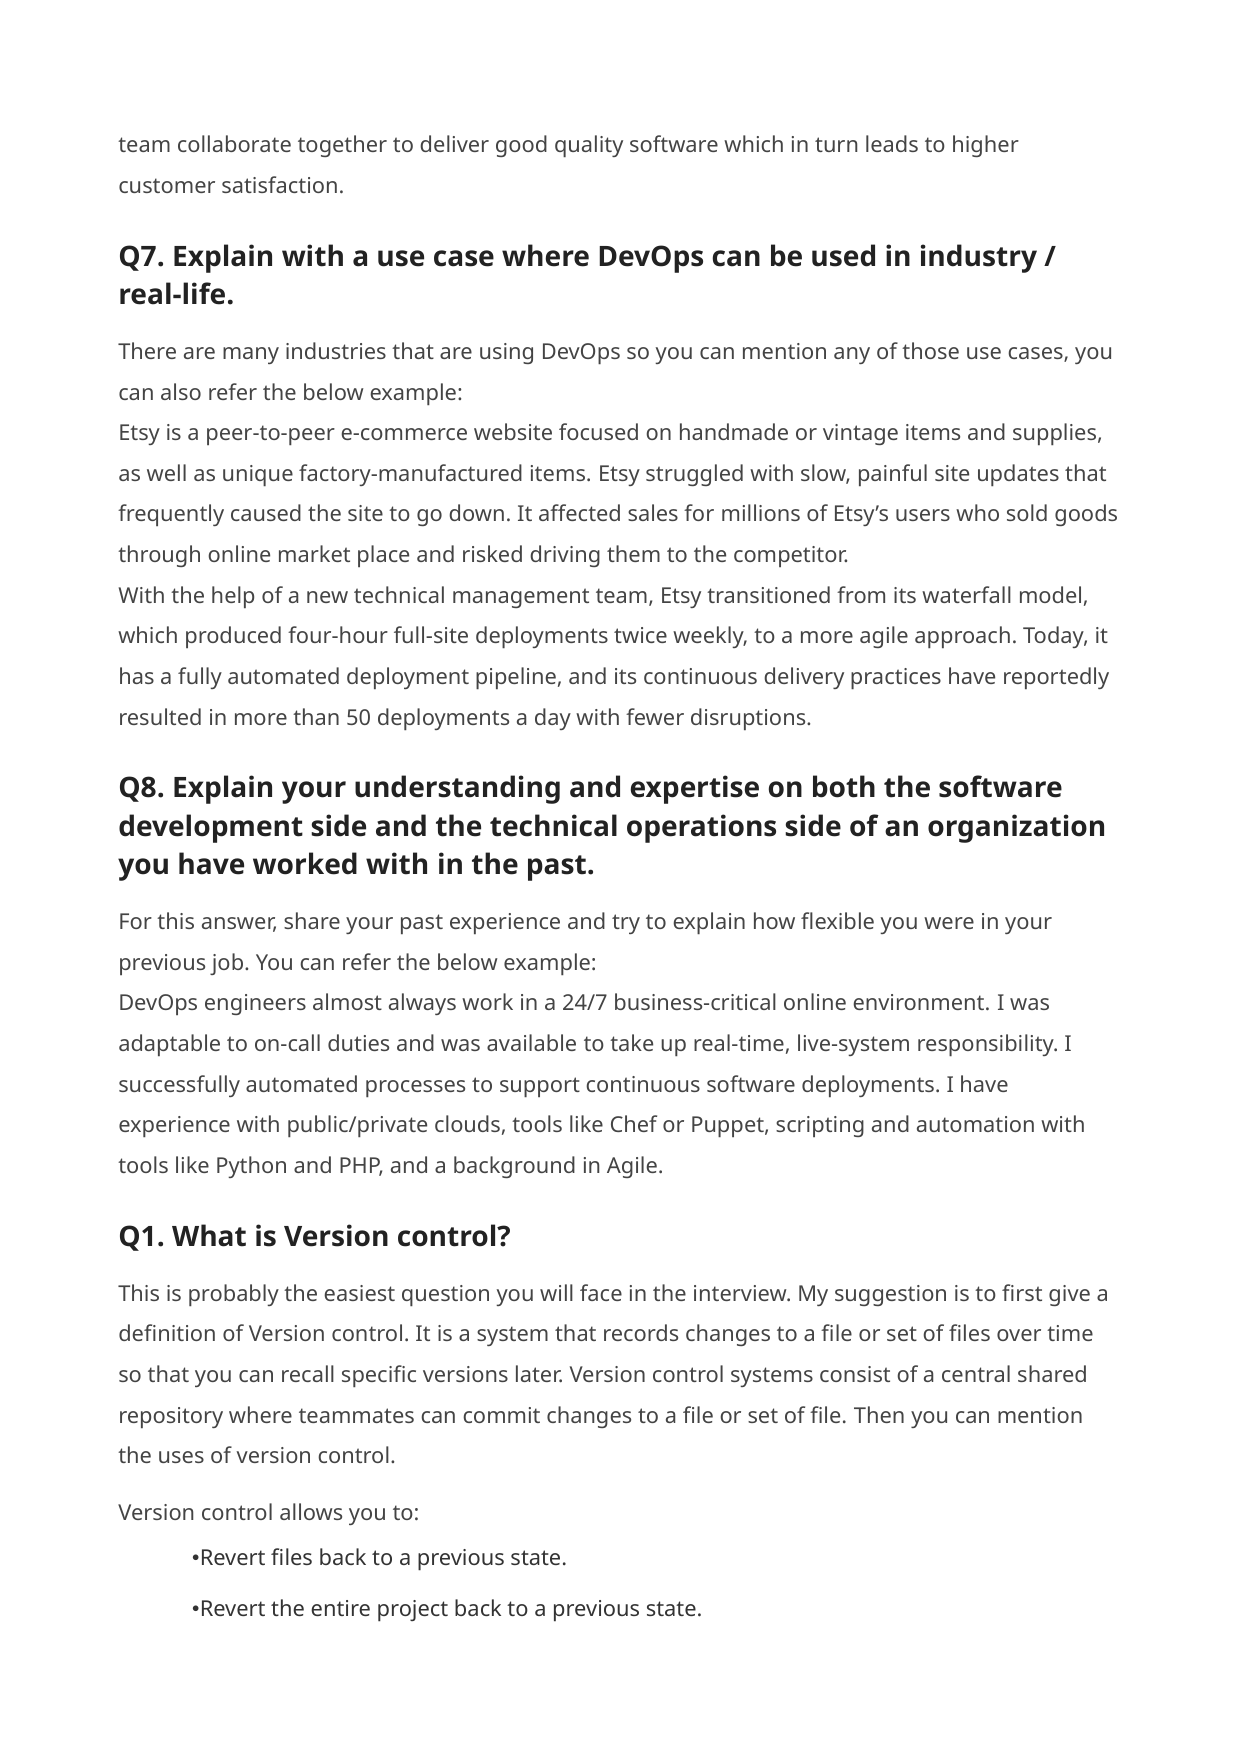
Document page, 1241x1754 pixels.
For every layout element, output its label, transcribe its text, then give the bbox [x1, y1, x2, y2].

text For this answer, share your past experience and try to explain how flexible you were in your previous job. You can refer the below example: DevOps engineers almost always work in a 24/7 business-critical online environment. I was adaptable to on-call duties and was available to take up real-time, live-system responsibility. I successfully automated processes to support continuous software deployments. I have experience with public/private clouds, tools like Chef or Puppet, scripting and automation with tools like Python and PHP, and a background in Agile. [118, 895, 1122, 1179]
text This is probably the easiest question you will face in the interview. My suggestion is to first give a definition of Version control. It is a system that records changes to a file or set of files over time so that you can recall specific versions later. Version control systems consist of a central shared repository where teammates can commit changes to a file or set of file. Then you can mention the uses of version control. [118, 1267, 1122, 1470]
text team collaborate together to deliver good quality software which in turn leads to higher customer satisfaction. [118, 118, 1122, 199]
subtitle Q7. Explain with a use case where DevOps can be used in industry / real-life. [118, 236, 1122, 312]
text There are many industries that are using DevOps so you can mention any of those use cases, you can also refer the below example: Etsy is a peer-to-peer e-commerce website focused on handmade or vintage items and supplies, as well as unique factory-manufactured items. Etsy struggled with slow, painful site updates that frequently caused the site to go down. It affected sales for millions of Etsy’s users who sold goods through online market place and risked driving them to the competitor. With the help of a new technical management team, Etsy transitioned from its waterfall model, which produced four-hour full-site deployments twice weekly, to a more agile approach. Today, it has a fully automated deployment pipeline, and its continuous delivery practices have reportedly resulted in more than 50 deployments a day with fewer disruptions. [118, 325, 1122, 731]
text Version control allows you to: [118, 1486, 1122, 1526]
list Revert the entire project back to a previous state. [118, 1593, 1122, 1623]
list Revert files back to a previous state. [118, 1542, 1122, 1572]
subtitle Q1. What is Version control? [118, 1216, 1122, 1254]
subtitle Q8. Explain your understanding and expertise on both the software development side and the technical operations side of an organization you have worked with in the past. [118, 768, 1122, 883]
